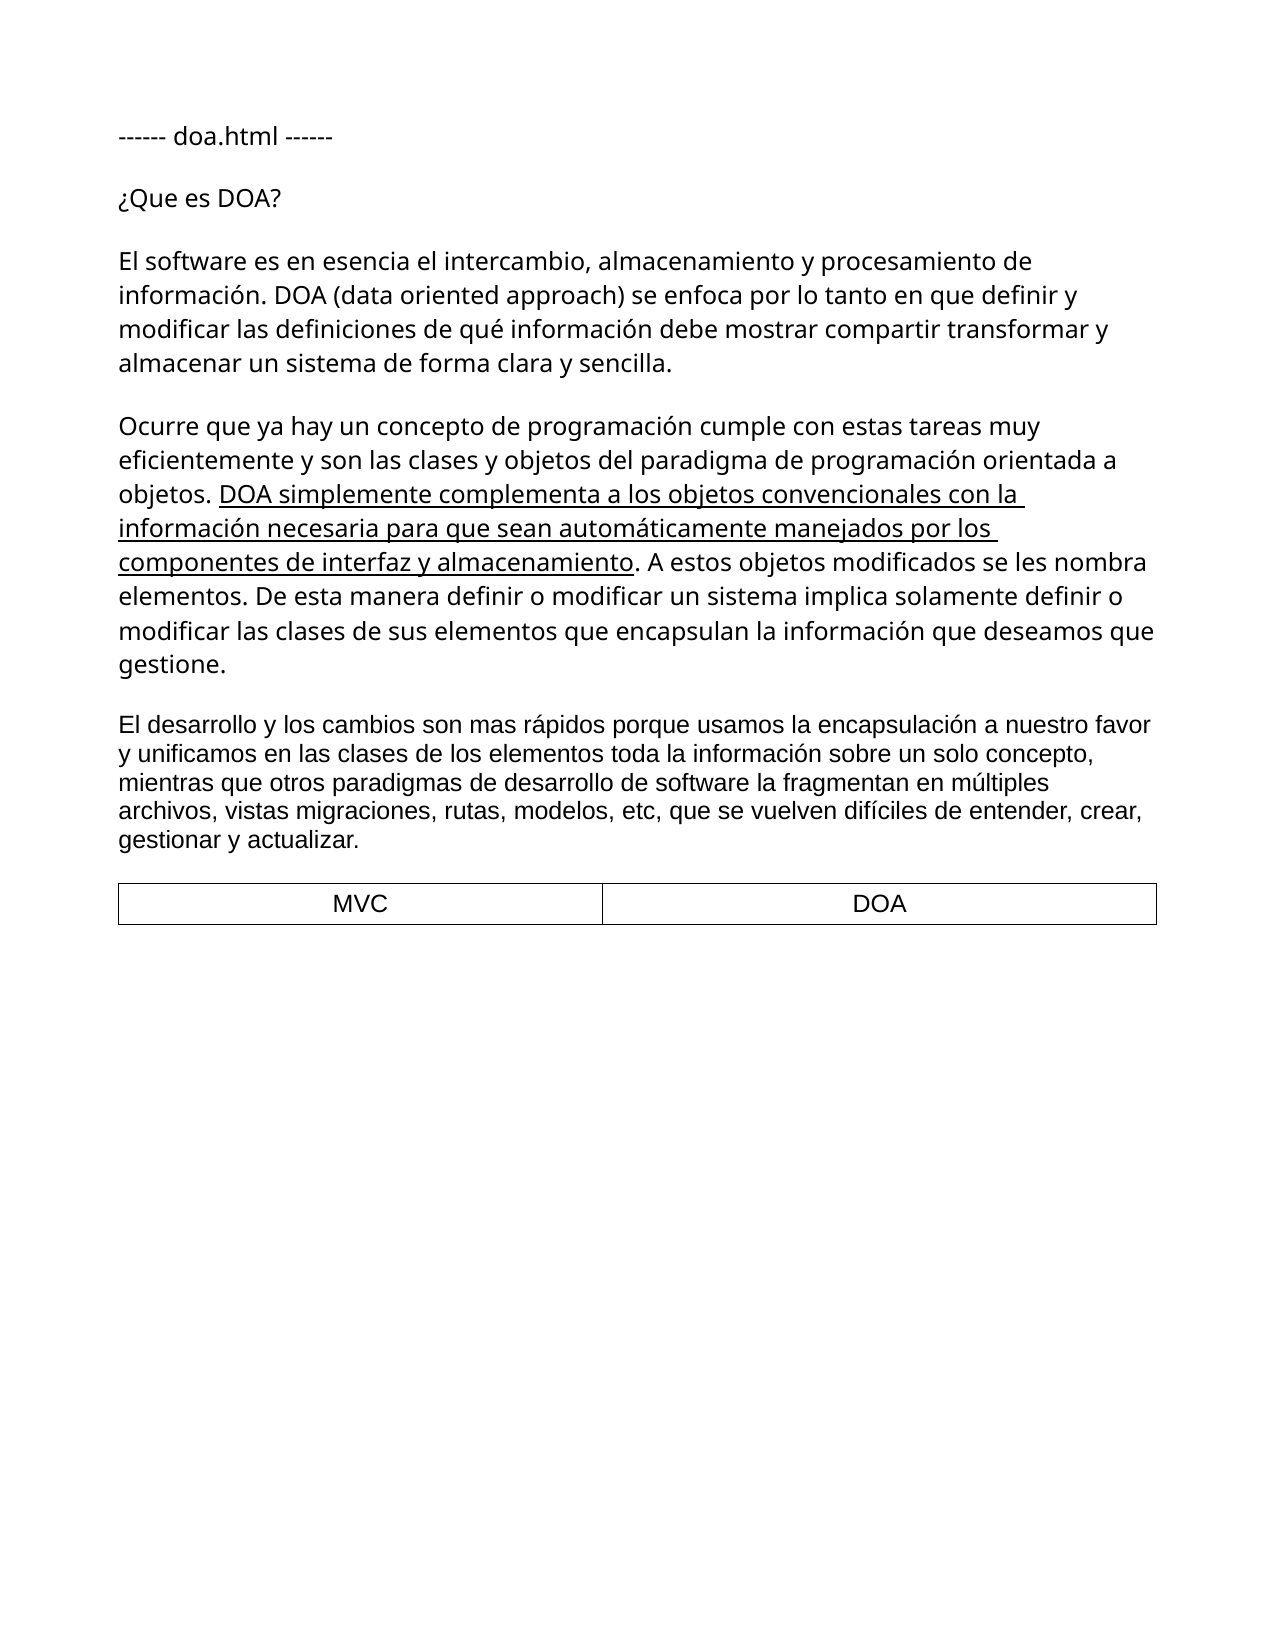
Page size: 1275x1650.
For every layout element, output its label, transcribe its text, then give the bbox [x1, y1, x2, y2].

text ¿Que es DOA? [118, 181, 1157, 215]
text El desarrollo y los cambios son mas rápidos porque usamos la encapsulación a nuestro favor y unificamos en las clases de los elementos toda la información sobre un solo concepto, mientras que otros paradigmas de desarrollo de software la fragmentan en múltiples archivos, vistas migraciones, rutas, modelos, etc, que se vuelven difíciles de entender, crear, gestionar y actualizar. [118, 710, 1157, 854]
table_header DOA [603, 884, 1156, 924]
text El software es en esencia el intercambio, almacenamiento y procesamiento de información. DOA (data oriented approach) se enfoca por lo tanto en que definir y modificar las definiciones de qué información debe mostrar compartir transformar y almacenar un sistema de forma clara y sencilla. Ocurre que ya hay un concepto de programación cumple con estas tareas muy eficientemente y son las clases y objetos del paradigma de programación orientada a objetos. DOA simplemente complementa a los objetos convencionales con la información necesaria para que sean automáticamente manejados por los componentes de interfaz y almacenamiento. A estos objetos modificados se les nombra elementos. De esta manera definir o modificar un sistema implica solamente definir o modificar las clases de sus elementos que encapsulan la información que deseamos que gestione. [118, 244, 1157, 710]
text ------ doa.html ------ [118, 118, 1157, 152]
table_header MVC [119, 884, 602, 924]
